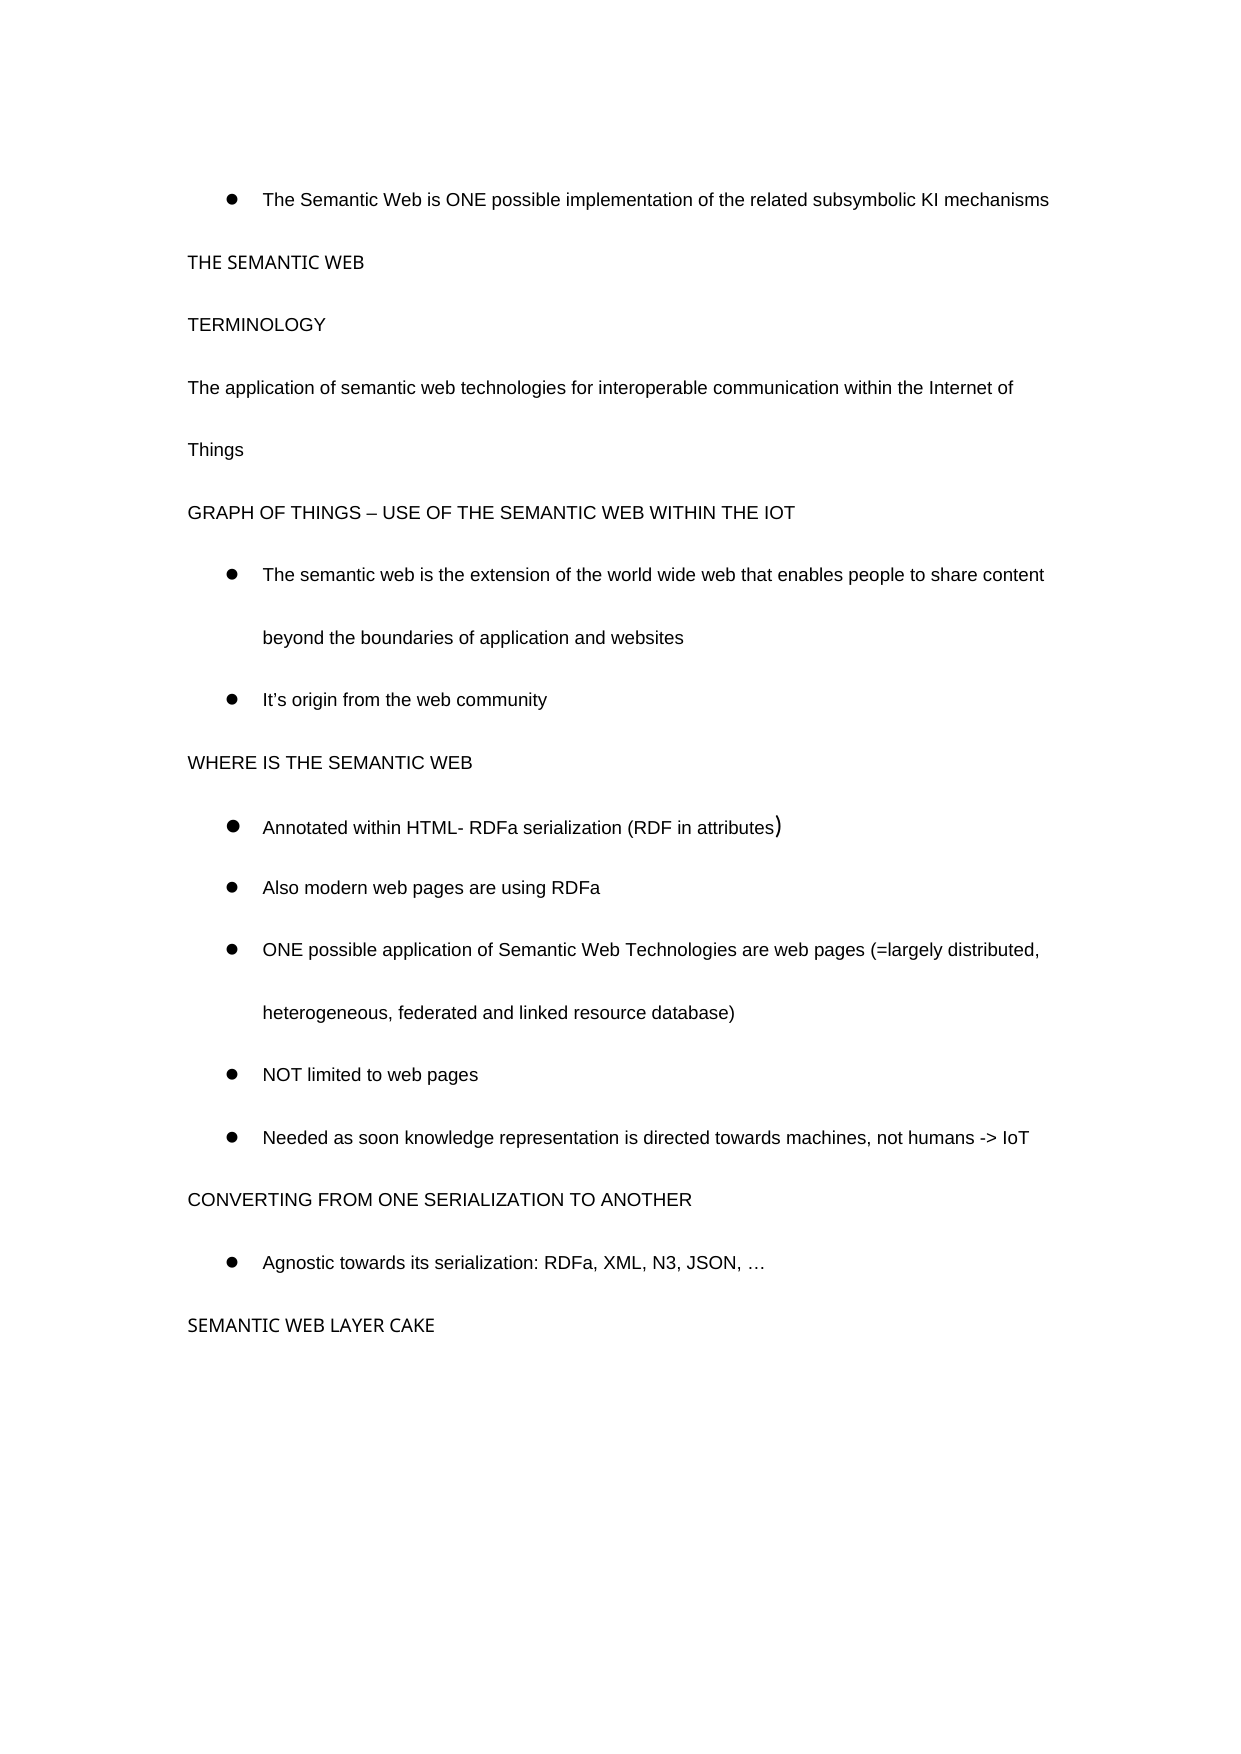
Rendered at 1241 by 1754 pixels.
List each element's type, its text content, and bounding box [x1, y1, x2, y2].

list Agnostic towards its serialization: RDFa, XML, N3, JSON, … [225, 1221, 1053, 1283]
list Annotated within HTML- RDFa serialization (RDF in attributes) [225, 783, 1053, 846]
text TERMINOLOGY [187, 283, 1053, 346]
list NOT limited to web pages [225, 1033, 1053, 1096]
list It’s origin from the web community [225, 658, 1053, 721]
text THE SEMANTIC WEB [187, 221, 1053, 283]
list The semantic web is the extension of the world wide web that enables people to share content beyond the boundaries of application and websites [225, 533, 1053, 658]
text SEMANTIC WEB LAYER CAKE [187, 1283, 1053, 1346]
list The Semantic Web is ONE possible implementation of the related subsymbolic KI mechanisms [225, 158, 1053, 221]
text The application of semantic web technologies for interoperable communication within the Internet of Things [187, 346, 1053, 471]
list ONE possible application of Semantic Web Technologies are web pages (=largely distributed, heterogeneous, federated and linked resource database) [225, 908, 1053, 1033]
text CONVERTING FROM ONE SERIALIZATION TO ANOTHER [187, 1158, 1053, 1221]
text WHERE IS THE SEMANTIC WEB [187, 721, 1053, 783]
list Needed as soon knowledge representation is directed towards machines, not humans -> IoT [225, 1096, 1053, 1158]
list Also modern web pages are using RDFa [225, 846, 1053, 908]
text GRAPH OF THINGS – USE OF THE SEMANTIC WEB WITHIN THE IOT [187, 471, 1053, 533]
